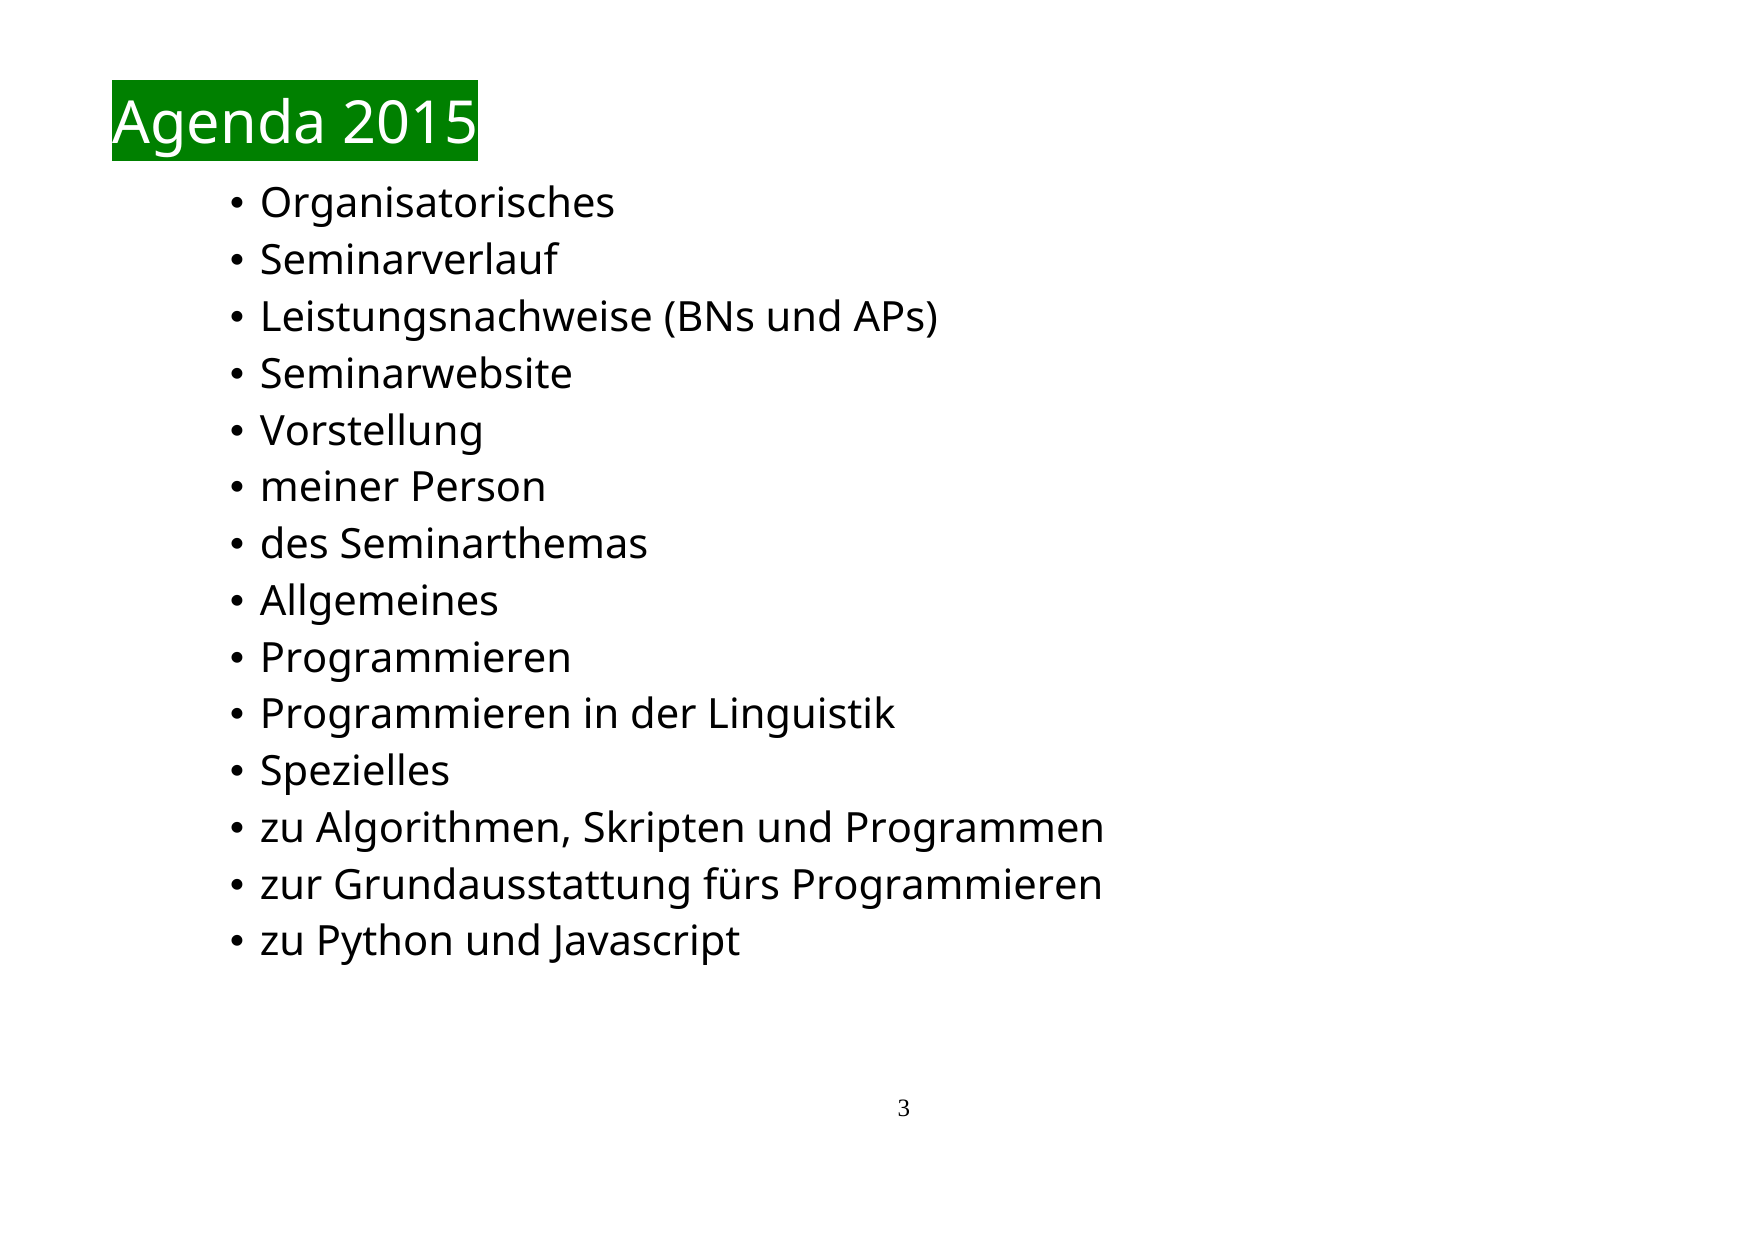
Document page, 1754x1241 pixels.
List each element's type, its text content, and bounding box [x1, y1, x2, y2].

list Seminarwebsite [230, 343, 1695, 400]
list Organisatorisches [230, 173, 1695, 230]
list meiner Person [230, 457, 1695, 514]
list zu Python und Javascript [230, 911, 1695, 968]
list Seminarverlauf [230, 230, 1695, 287]
list Programmieren in der Linguistik [230, 684, 1695, 741]
list Spezielles [230, 741, 1695, 798]
list zu Algorithmen, Skripten und Programmen [230, 798, 1695, 854]
list zur Grundausstattung fürs Programmieren [230, 854, 1695, 911]
list Leistungsnachweise (BNs und APs) [230, 287, 1695, 343]
list Vorstellung [230, 400, 1695, 457]
list des Seminarthemas [230, 514, 1695, 571]
list Allgemeines [230, 571, 1695, 627]
subtitle Agenda 2015 [112, 80, 1695, 161]
list Programmieren [230, 627, 1695, 684]
